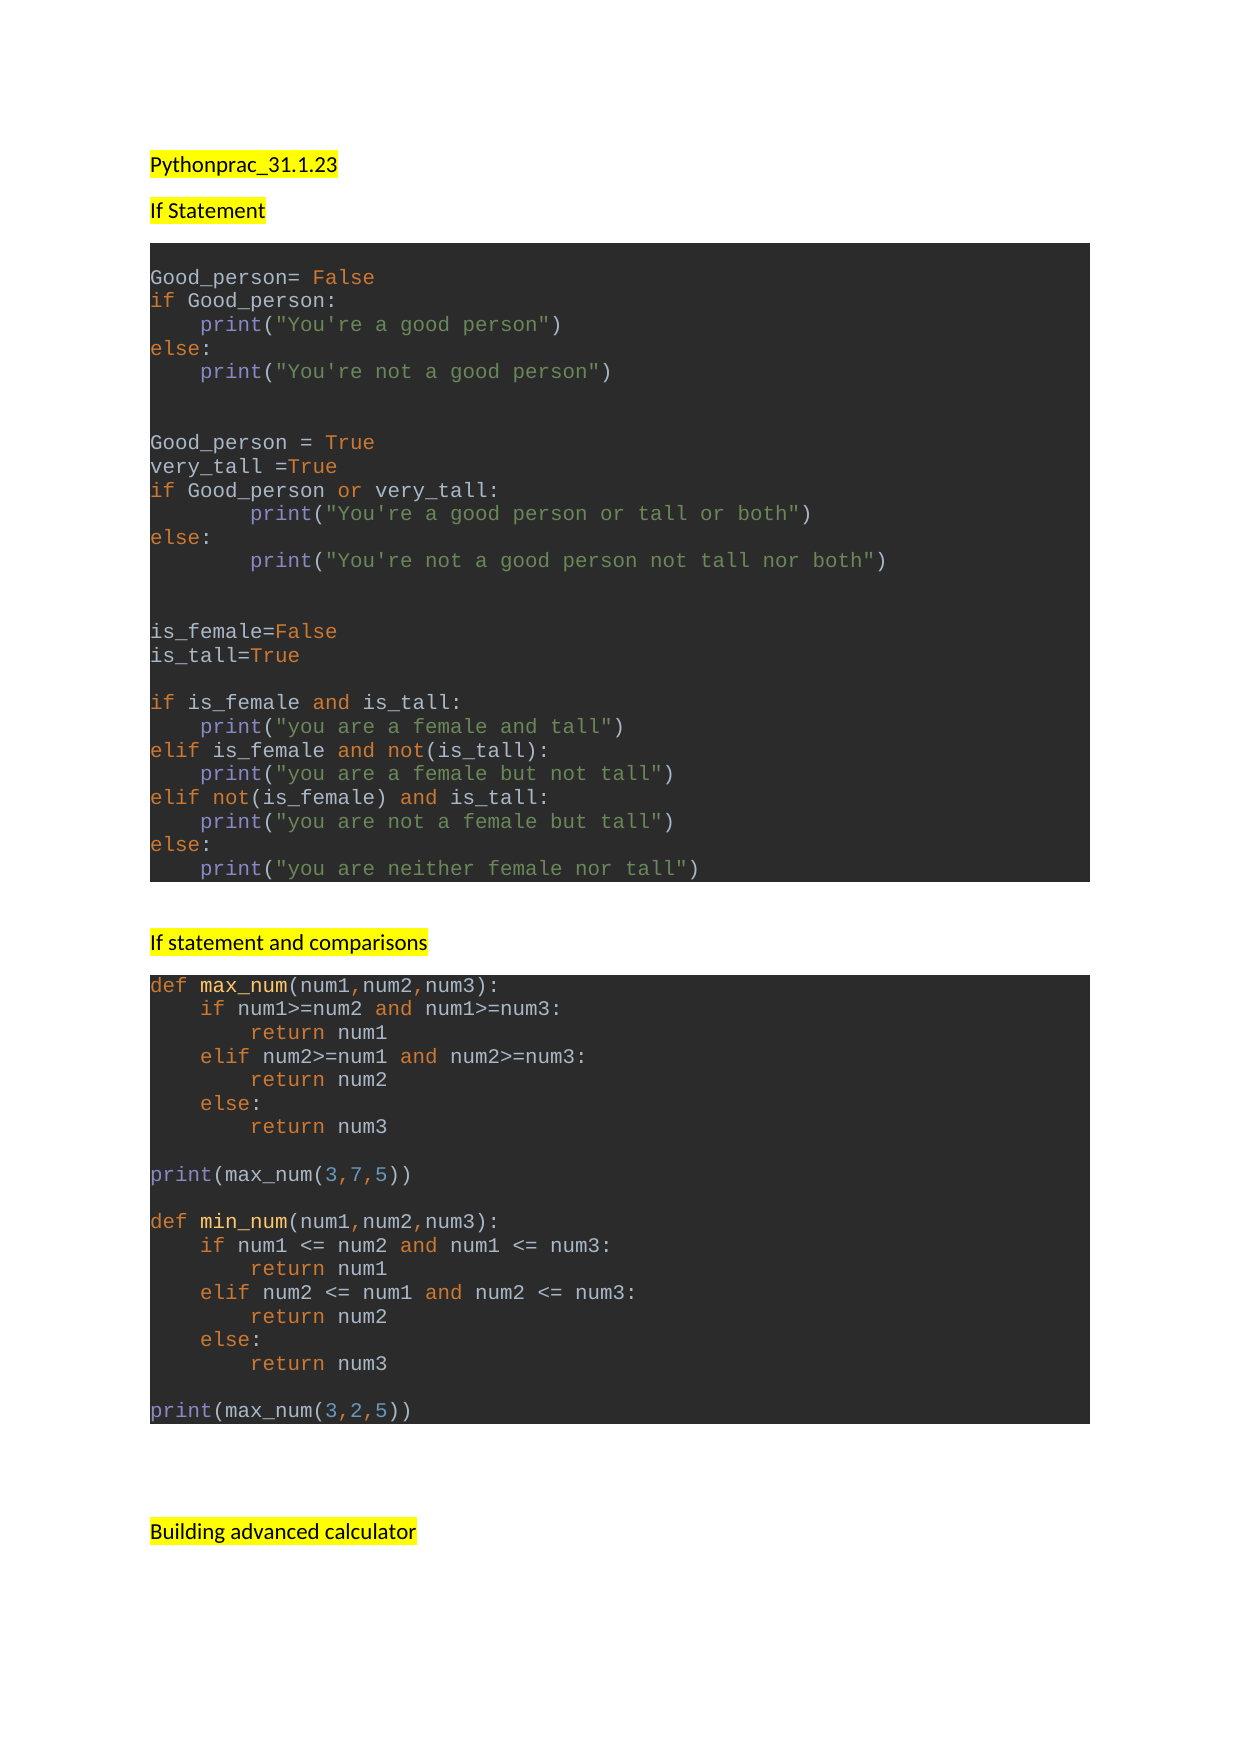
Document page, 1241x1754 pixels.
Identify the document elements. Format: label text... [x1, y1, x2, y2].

text Building advanced calculator [150, 1517, 1090, 1545]
text If statement and comparisons [150, 928, 1090, 956]
text Good_person= False if Good_person: print("You're a good person") else: print("You're not a good person") [150, 267, 1090, 385]
text Good_person = True very_tall =True if Good_person or very_tall: print("You're a good person or tall or both") else: print("You're not a good person not tall nor both") [150, 432, 1090, 574]
text Pythonprac_31.1.23 [150, 150, 1090, 178]
text If Statement [150, 197, 1090, 224]
text is_female=False is_tall=True if is_female and is_tall: print("you are a female and tall") elif is_female and not(is_tall): print("you are a female but not tall") elif not(is_female) and is_tall: print("you are not a female but tall") else: print("you are neither female nor tall") [150, 621, 1090, 882]
text def max_num(num1,num2,num3): if num1>=num2 and num1>=num3: return num1 elif num2>=num1 and num2>=num3: return num2 else: return num3 print(max_num(3,7,5)) def min_num(num1,num2,num3): if num1 <= num2 and num1 <= num3: return num1 elif num2 <= num1 and num2 <= num3: return num2 else: return num3 print(max_num(3,2,5)) [150, 975, 1090, 1424]
